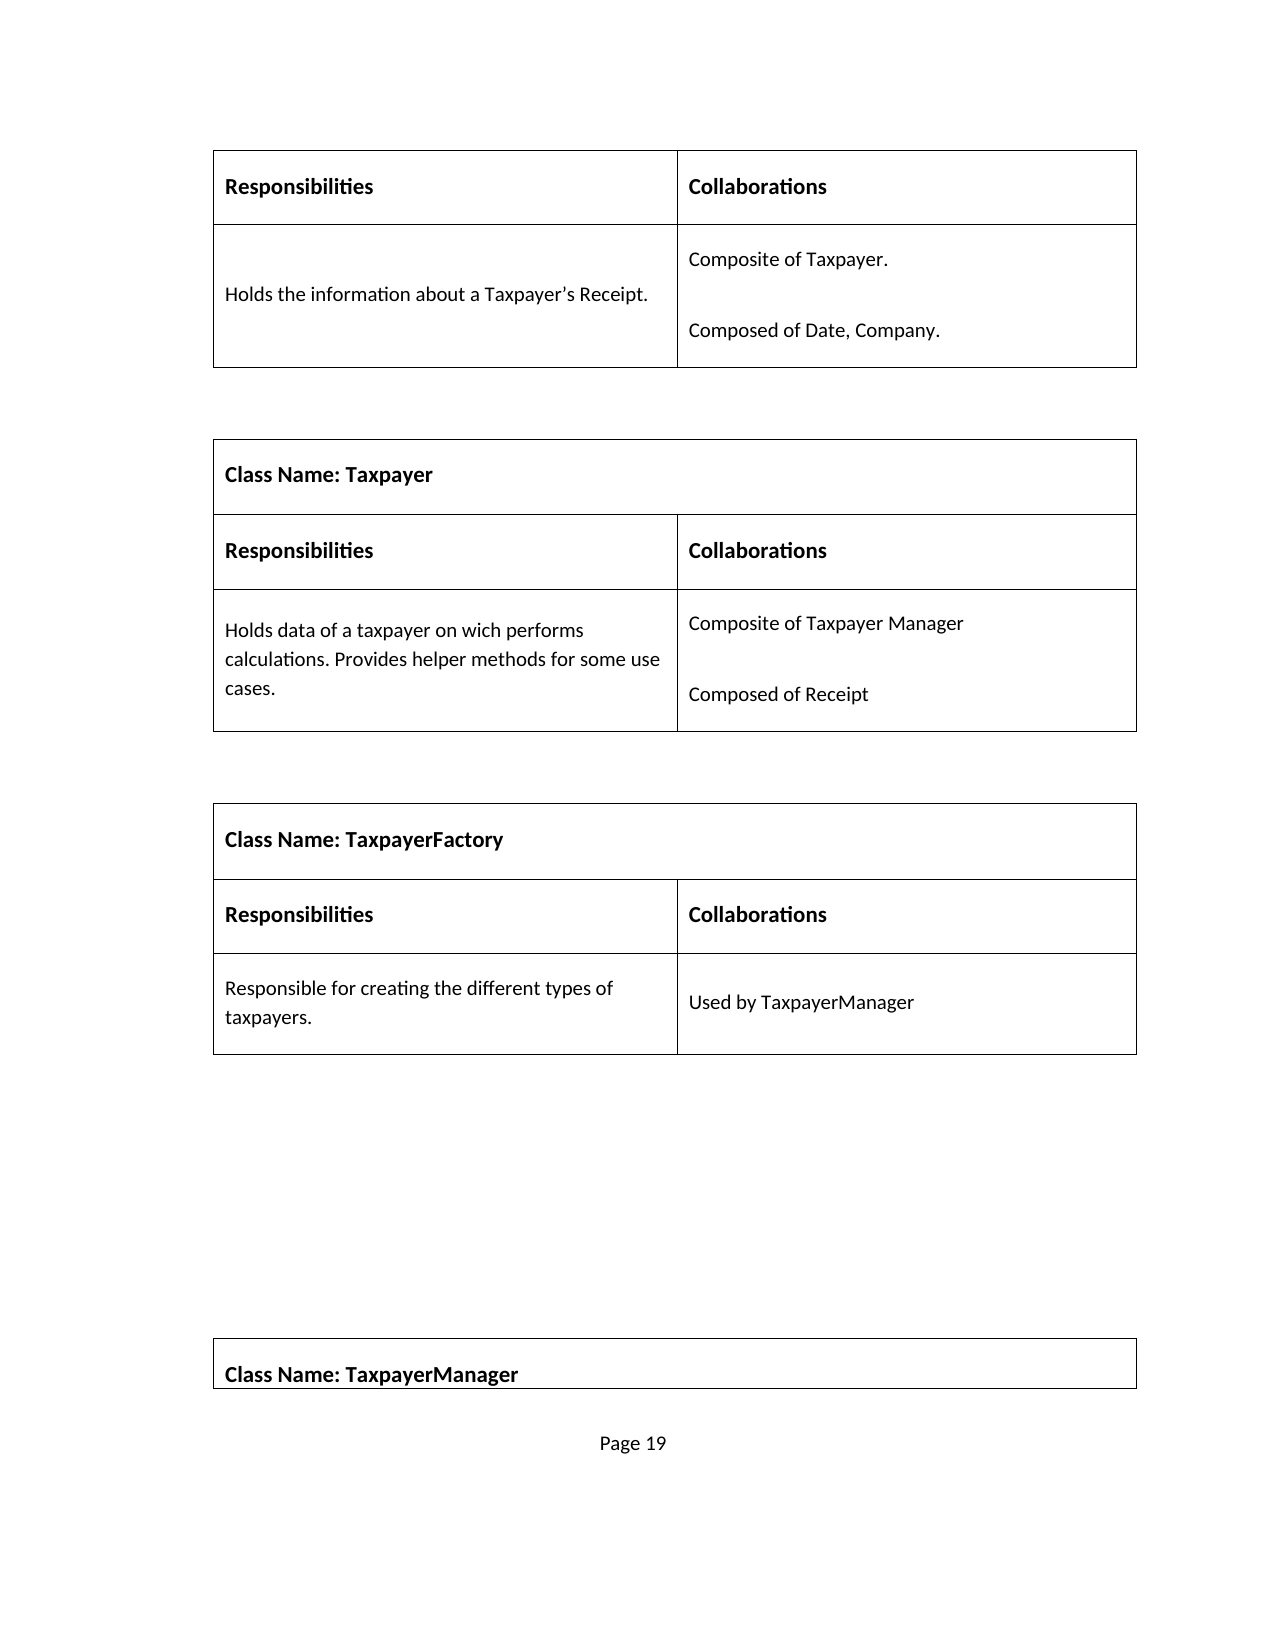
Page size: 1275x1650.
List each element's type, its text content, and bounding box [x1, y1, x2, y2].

table_cell Collaborations [678, 515, 1136, 589]
table_cell Responsibilities [214, 880, 677, 953]
table_cell Holds data of a taxpayer on wich performs calculations. Provides helper methods for some use cases. [214, 590, 677, 731]
table_cell Composite of Taxpayer Manager Composed of Receipt [678, 590, 1136, 731]
table_cell Used by TaxpayerManager [678, 954, 1136, 1054]
table_cell Collaborations [678, 880, 1136, 953]
table_cell Holds the information about a Taxpayer’s Receipt. [214, 225, 677, 367]
table_header Class Name: TaxpayerFactory [214, 804, 1136, 878]
table_header Class Name: Taxpayer [214, 440, 1136, 514]
table_cell Collaborations [678, 151, 1136, 224]
table_cell Responsible for creating the different types of taxpayers. [214, 954, 677, 1054]
table_cell Responsibilities [214, 515, 677, 589]
table_header Class Name: TaxpayerManager [214, 1339, 1136, 1388]
table_cell Responsibilities [214, 151, 677, 224]
table_cell Composite of Taxpayer. Composed of Date, Company. [678, 225, 1136, 367]
